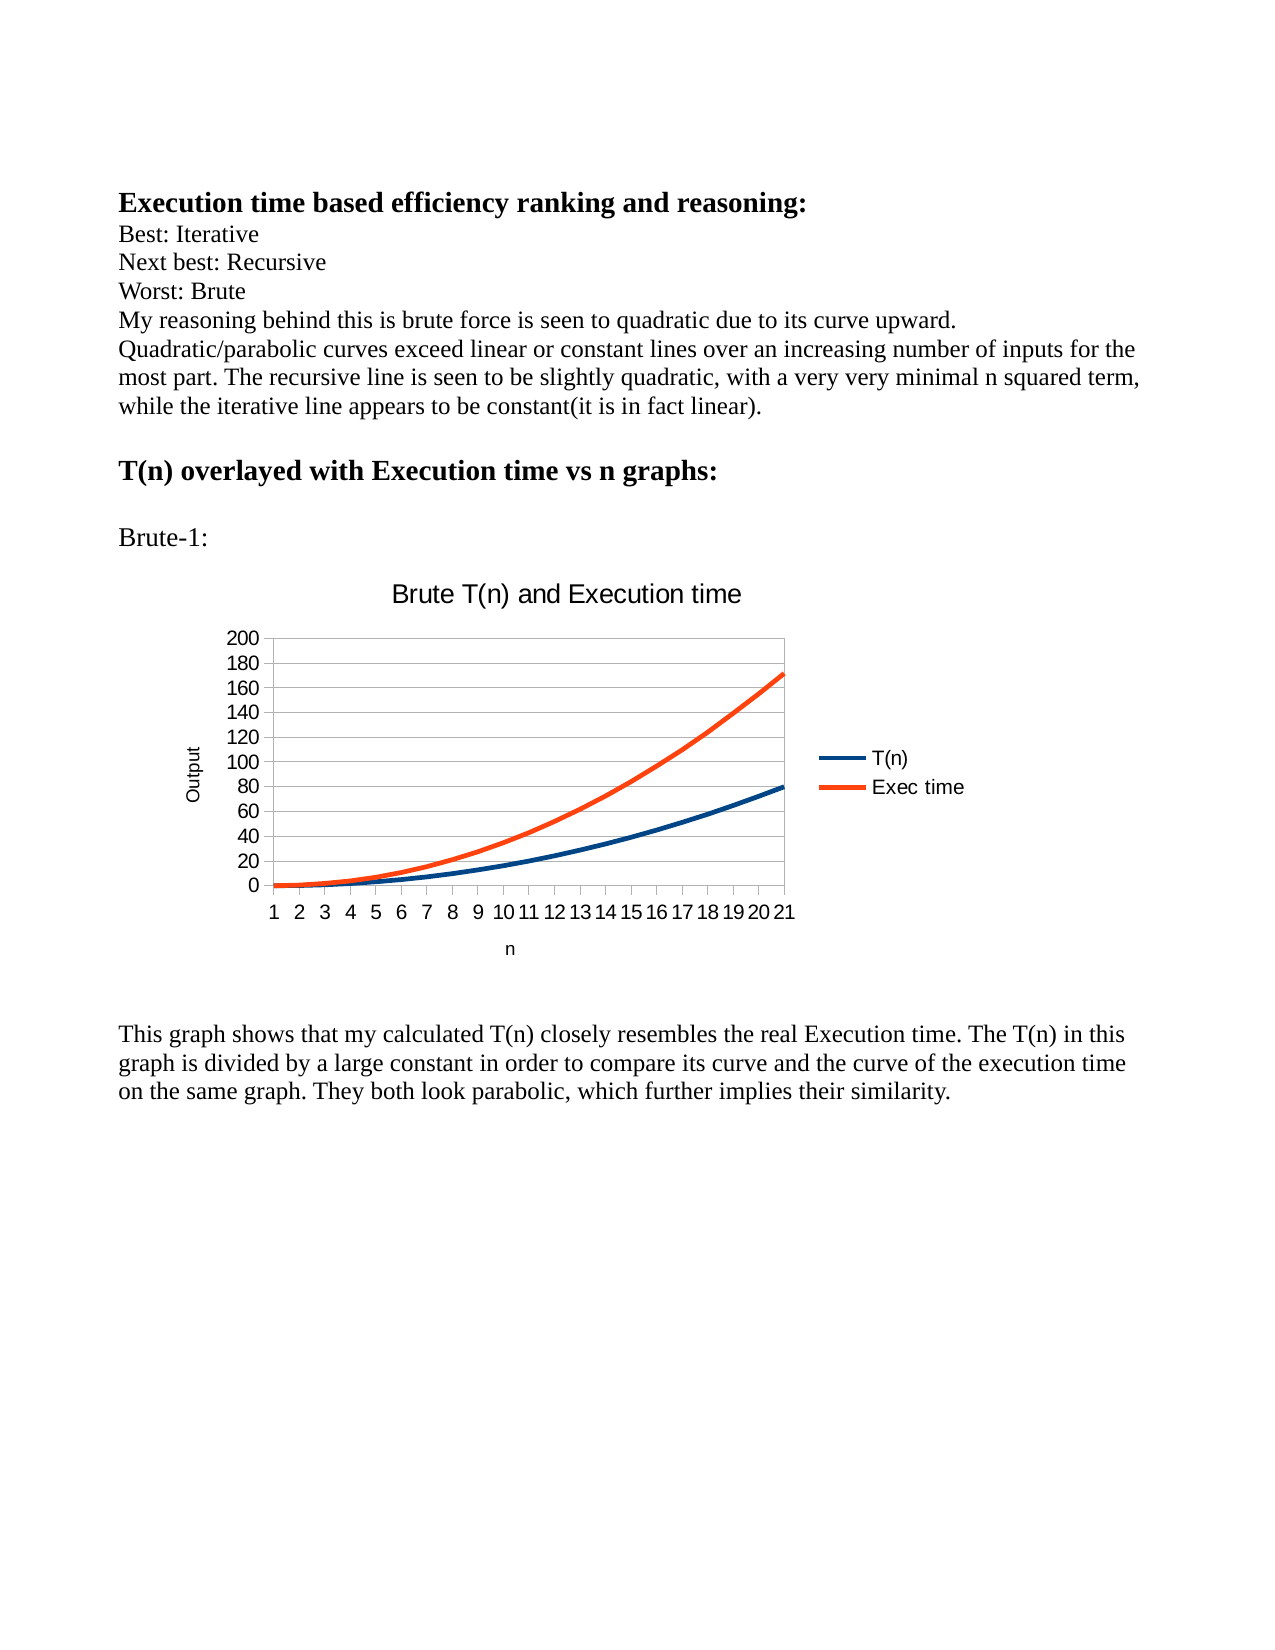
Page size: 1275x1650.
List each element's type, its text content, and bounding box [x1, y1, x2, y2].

text My reasoning behind this is brute force is seen to quadratic due to its curve upward. Quadratic/parabolic curves exceed linear or constant lines over an increasing number of inputs for the most part. The recursive line is seen to be slightly quadratic, with a very very minimal n squared term, while the iterative line appears to be constant(it is in fact linear). [118, 305, 1157, 420]
text This graph shows that my calculated T(n) closely resembles the real Execution time. The T(n) in this graph is divided by a large constant in order to compare its curve and the curve of the execution time on the same graph. They both look parabolic, which further implies their similarity. [118, 1019, 1157, 1105]
text Execution time based efficiency ranking and reasoning: [118, 185, 1157, 219]
text Brute-1: [118, 521, 1157, 552]
text Worst: Brute [118, 276, 1157, 305]
text T(n) overlayed with Execution time vs n graphs: [118, 453, 1157, 487]
text Best: Iterative [118, 219, 1157, 247]
text Next best: Recursive [118, 247, 1157, 276]
